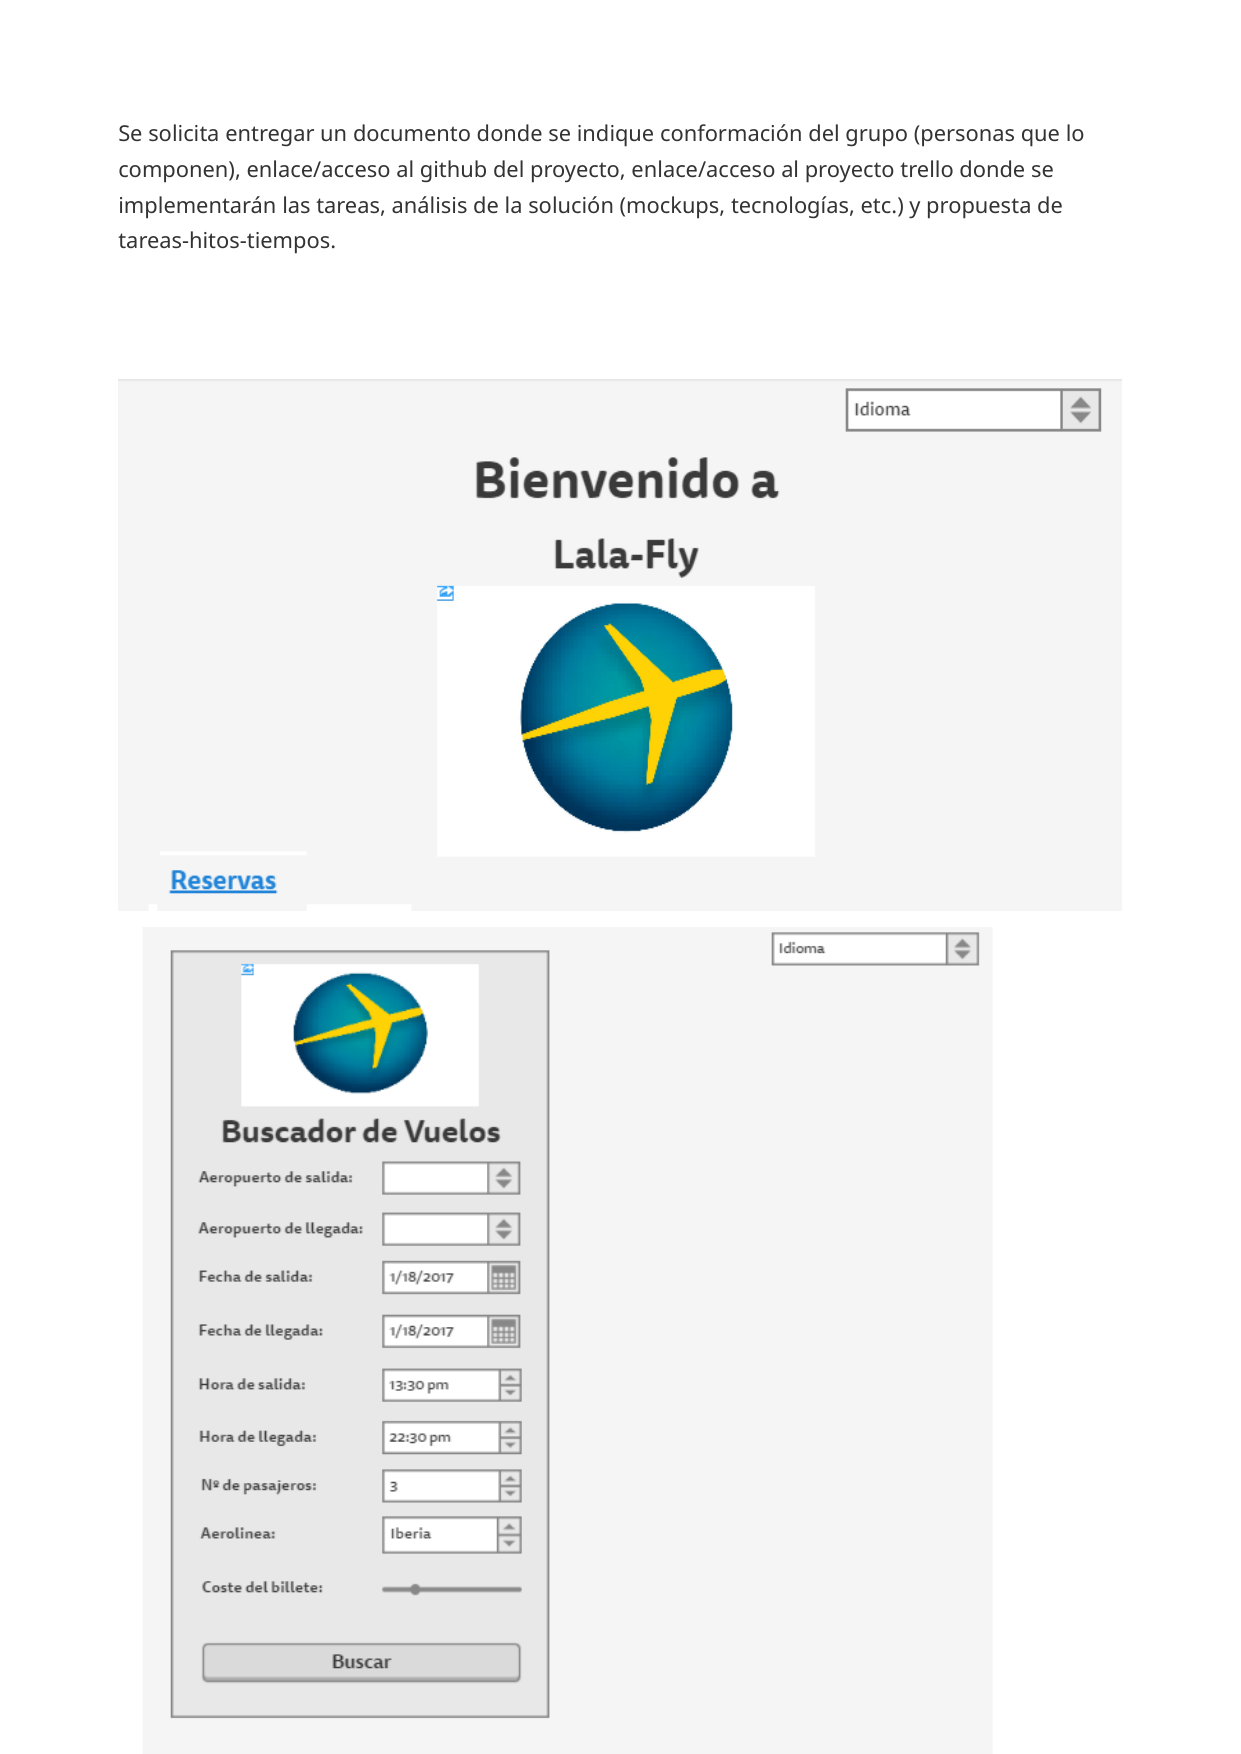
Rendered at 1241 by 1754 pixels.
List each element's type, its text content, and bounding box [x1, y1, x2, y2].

picture [118, 379, 1123, 911]
picture [142, 927, 993, 1754]
text Se solicita entregar un documento donde se indique conformación del grupo (personas que lo componen), enlace/acceso al github del proyecto, enlace/acceso al proyecto trello donde se implementarán las tareas, análisis de la solución (mockups, tecnologías, etc.) y propuesta de tareas-hitos-tiempos. [118, 118, 1122, 255]
